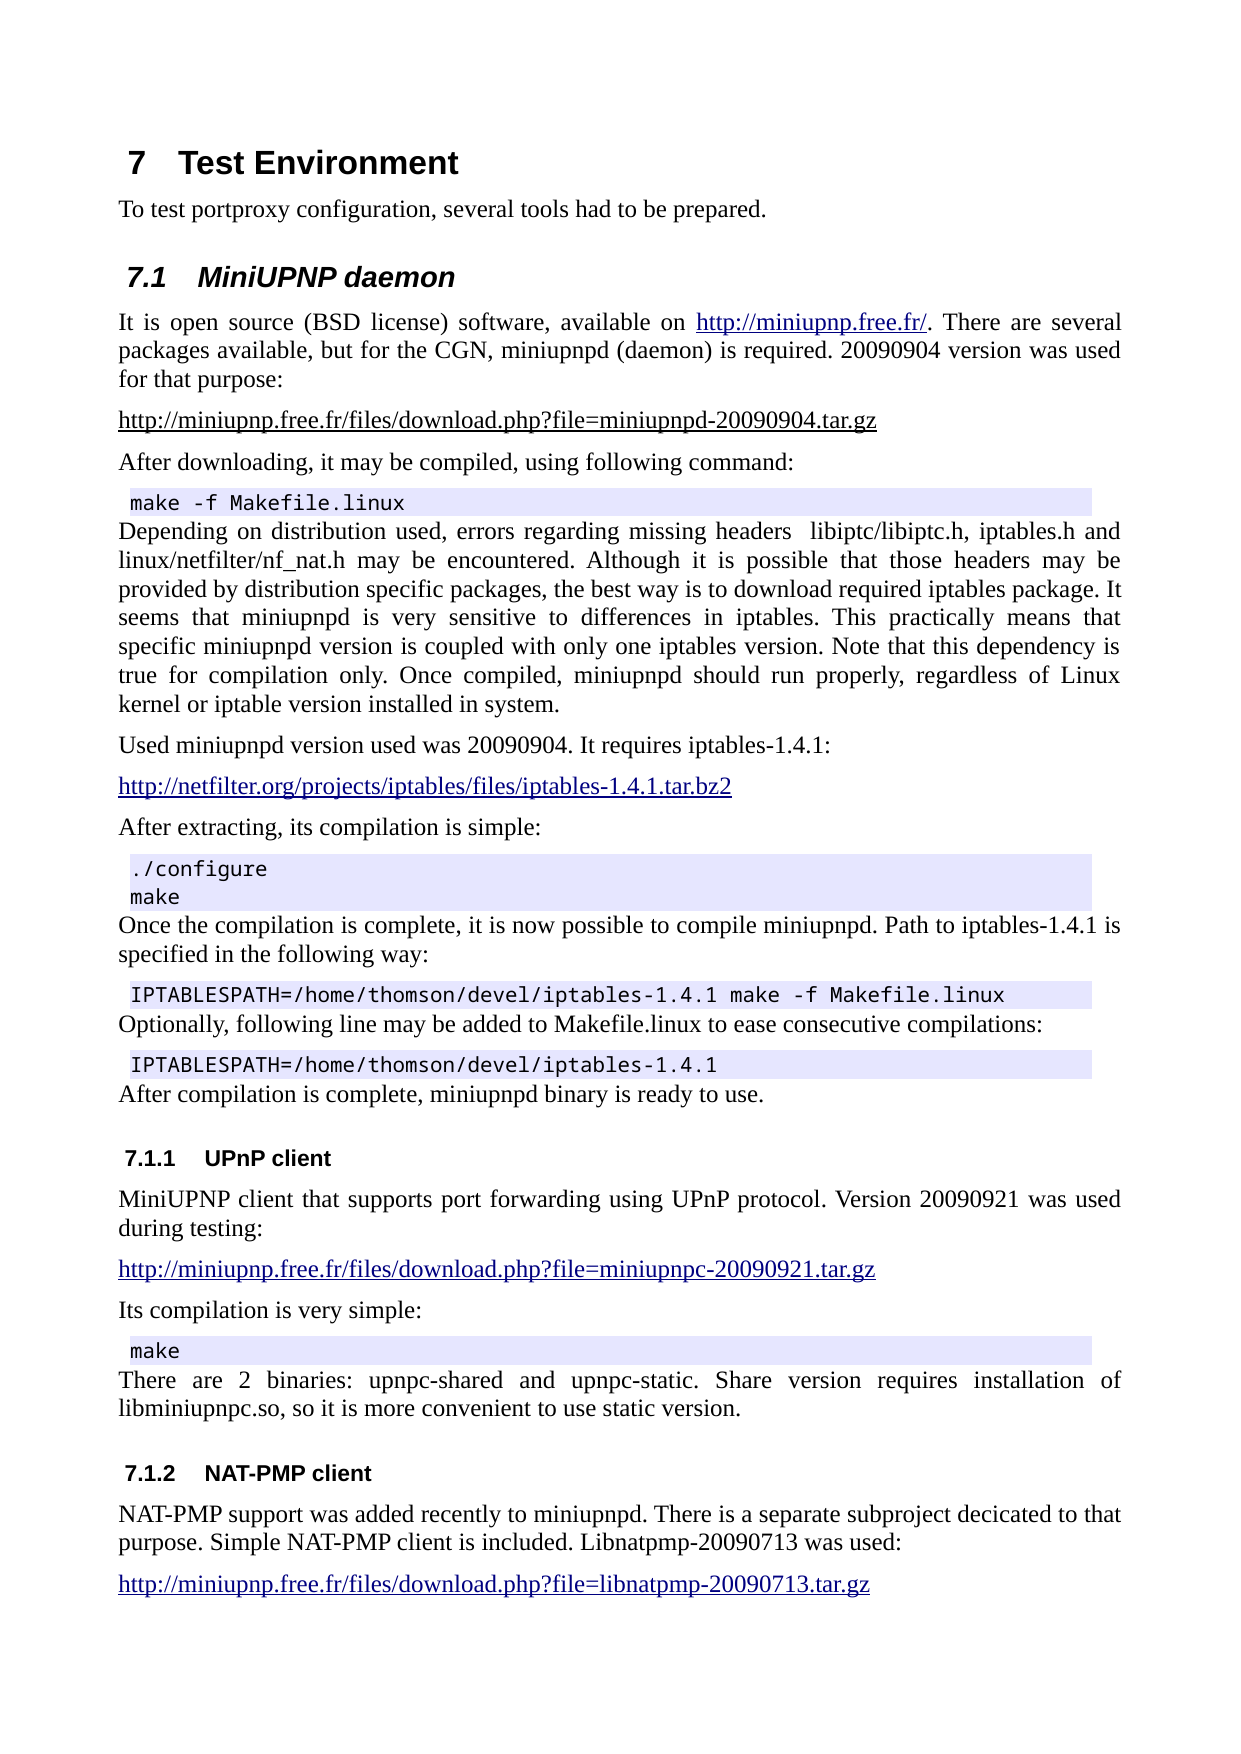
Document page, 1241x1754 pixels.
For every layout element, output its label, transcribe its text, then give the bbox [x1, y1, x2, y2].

text Its compilation is very simple: [118, 1295, 1122, 1324]
text http://miniupnp.free.fr/files/download.php?file=miniupnpd-20090904.tar.gz [118, 405, 1122, 434]
text make [130, 882, 1092, 911]
text make [130, 1336, 1092, 1365]
subtitle MiniUPNP daemon [118, 261, 1122, 294]
text ./configure [130, 854, 1092, 882]
text MiniUPNP client that supports port forwarding using UPnP protocol. Version 20090921 was used during testing: [118, 1184, 1122, 1241]
text After extracting, its compilation is simple: [118, 812, 1122, 841]
text Used miniupnpd version used was 20090904. It requires iptables-1.4.1: [118, 730, 1122, 759]
text Optionally, following line may be added to Makefile.linux to ease consecutive compilations: [118, 1009, 1122, 1038]
text Once the compilation is complete, it is now possible to compile miniupnpd. Path to iptables-1.4.1 is specified in the following way: [118, 911, 1122, 968]
text There are 2 binaries: upnpc-shared and upnpc-static. Share version requires installation of libminiupnpc.so, so it is more convenient to use static version. [118, 1365, 1122, 1422]
text To test portproxy configuration, several tools had to be prepared. [118, 194, 1122, 223]
subtitle NAT-PMP client [118, 1460, 1122, 1486]
subtitle Test Environment [118, 143, 1122, 182]
text IPTABLESPATH=/home/thomson/devel/iptables-1.4.1 [130, 1050, 1092, 1079]
text NAT-PMP support was added recently to miniupnpd. There is a separate subproject decicated to that purpose. Simple NAT-PMP client is included. Libnatpmp-20090713 was used: [118, 1499, 1122, 1556]
text make -f Makefile.linux [130, 488, 1092, 516]
text IPTABLESPATH=/home/thomson/devel/iptables-1.4.1 make -f Makefile.linux [130, 981, 1092, 1009]
text http://netfilter.org/projects/iptables/files/iptables-1.4.1.tar.bz2 [118, 771, 1122, 800]
subtitle UPnP client [118, 1145, 1122, 1171]
text It is open source (BSD license) software, available on http://miniupnp.free.fr/. There are several packages available, but for the CGN, miniupnpd (daemon) is required. 20090904 version was used for that purpose: [118, 307, 1122, 393]
text After compilation is complete, miniupnpd binary is ready to use. [118, 1079, 1122, 1107]
text Depending on distribution used, errors regarding missing headers libiptc/libiptc.h, iptables.h and linux/netfilter/nf_nat.h may be encountered. Although it is possible that those headers may be provided by distribution specific packages, the best way is to download required iptables package. It seems that miniupnpd is very sensitive to differences in iptables. This practically means that specific miniupnpd version is coupled with only one iptables version. Note that this dependency is true for compilation only. Once compiled, miniupnpd should run properly, regardless of Linux kernel or iptable version installed in system. [118, 516, 1122, 717]
text After downloading, it may be compiled, using following command: [118, 447, 1122, 475]
text http://miniupnp.free.fr/files/download.php?file=libnatpmp-20090713.tar.gz [118, 1569, 1122, 1597]
text http://miniupnp.free.fr/files/download.php?file=miniupnpc-20090921.tar.gz [118, 1254, 1122, 1283]
